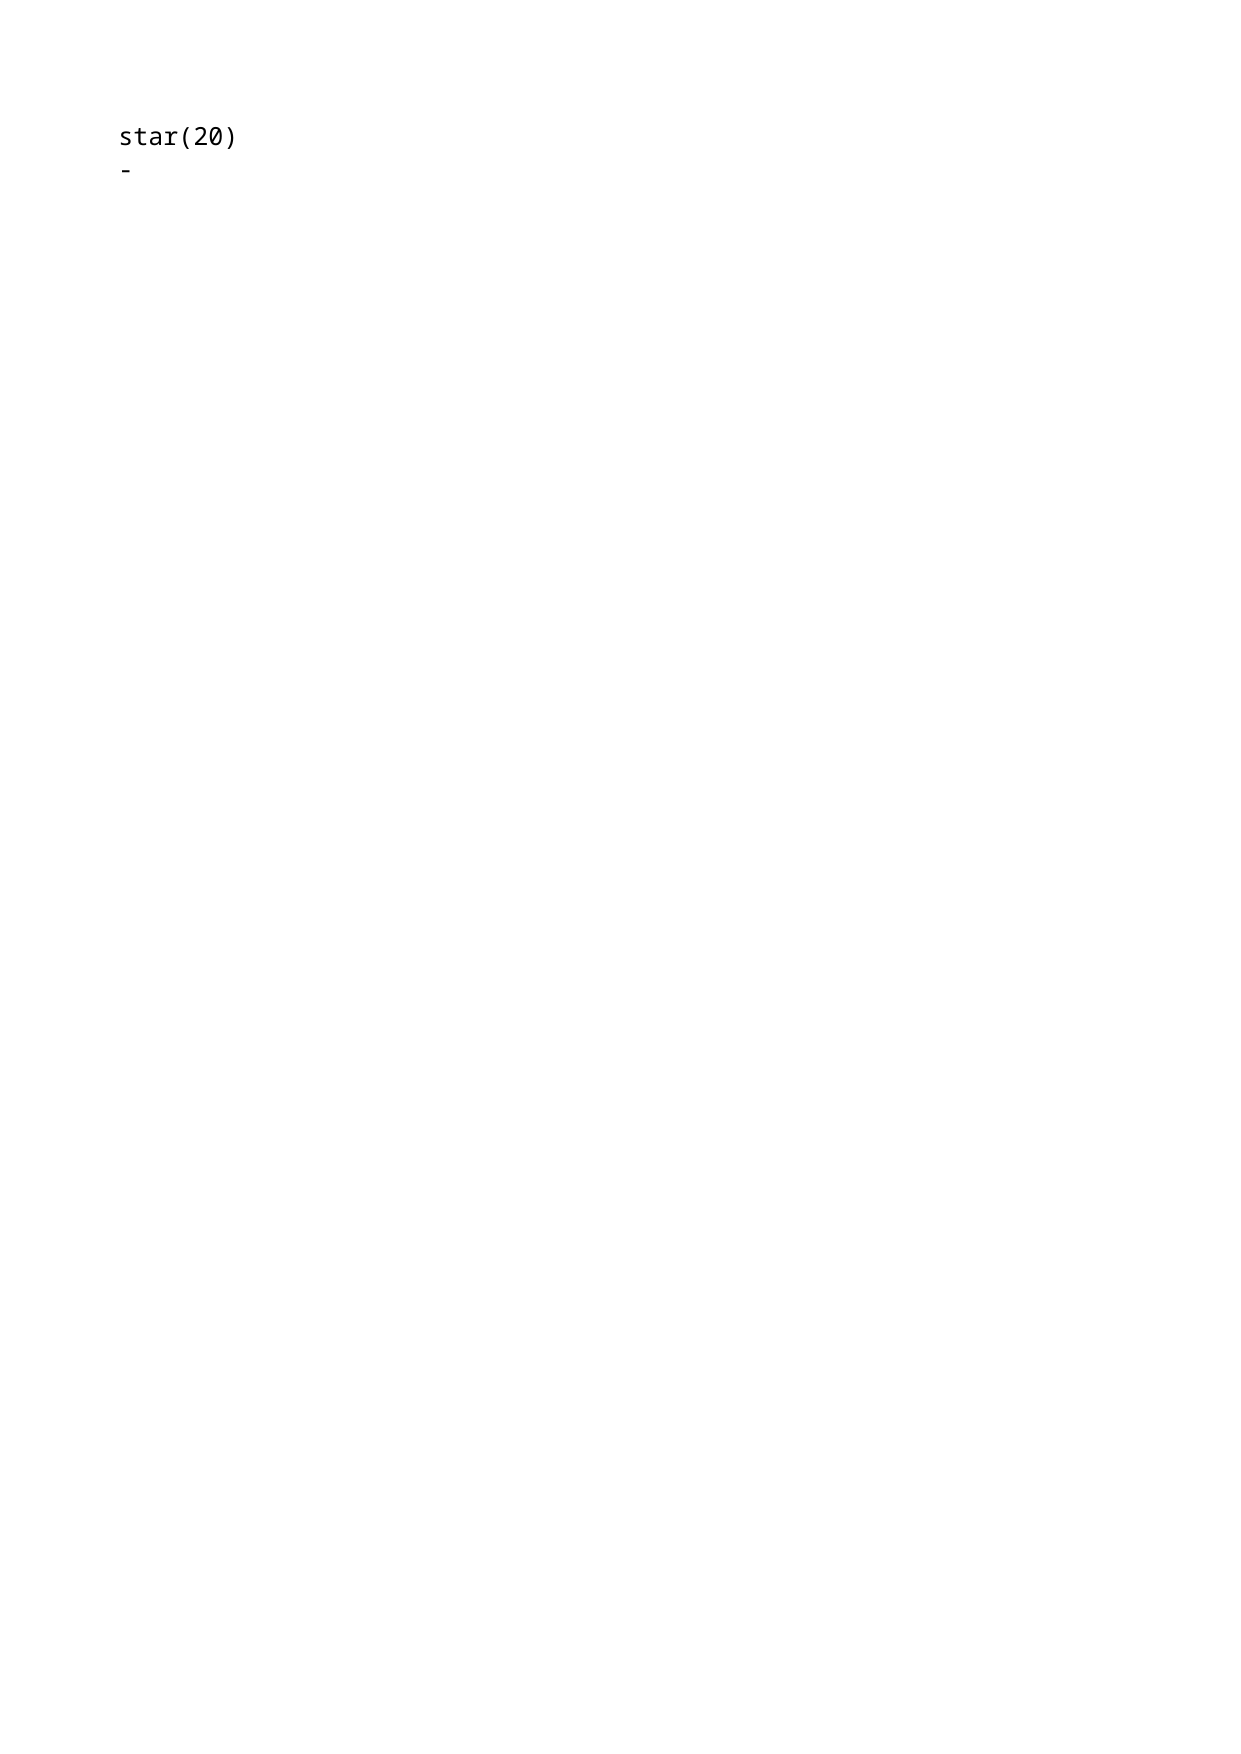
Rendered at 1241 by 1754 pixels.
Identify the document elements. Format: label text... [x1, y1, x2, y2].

text - [118, 152, 1122, 186]
text star(20) [118, 118, 1122, 152]
